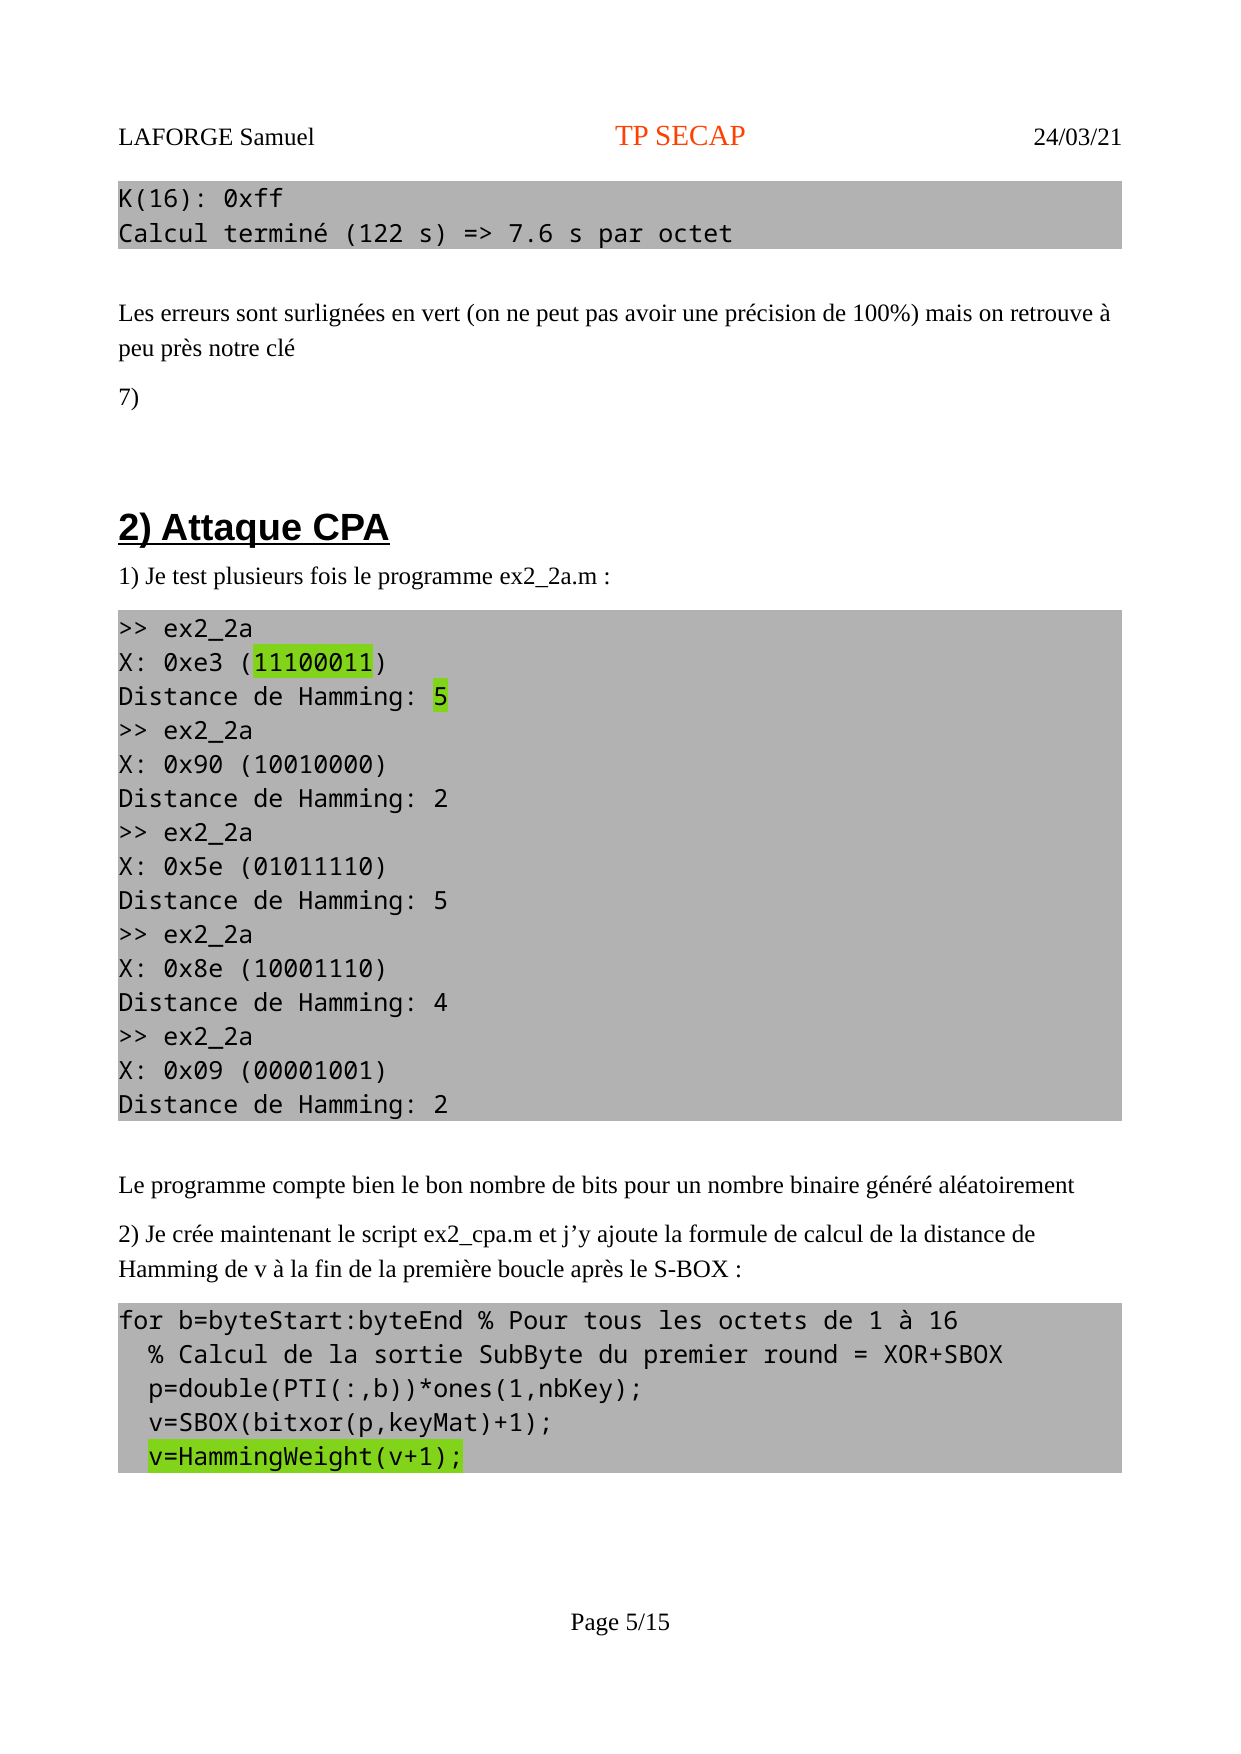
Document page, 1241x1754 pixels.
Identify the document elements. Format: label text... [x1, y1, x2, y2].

subtitle 2) Attaque CPA [118, 505, 1122, 549]
text K(16): 0xff [118, 181, 1122, 215]
text Calcul terminé (122 s) => 7.6 s par octet [118, 215, 1122, 249]
text >> ex2_2a [118, 814, 1122, 849]
text X: 0x09 (00001001) [118, 1053, 1122, 1087]
text Le programme compte bien le bon nombre de bits pour un nombre binaire généré aléatoirement [118, 1170, 1122, 1199]
text v=HammingWeight(v+1); [118, 1439, 1122, 1473]
text Les erreurs sont surlignées en vert (on ne peut pas avoir une précision de 100%) mais on retrouve à peu près notre clé [118, 298, 1122, 362]
text X: 0xe3 (11100011) [118, 644, 1122, 678]
text Distance de Hamming: 2 [118, 781, 1122, 814]
text v=SBOX(bitxor(p,keyMat)+1); [118, 1405, 1122, 1439]
text p=double(PTI(:,b))*ones(1,nbKey); [118, 1371, 1122, 1405]
text for b=byteStart:byteEnd % Pour tous les octets de 1 à 16 [118, 1303, 1122, 1337]
text >> ex2_2a [118, 1019, 1122, 1053]
text X: 0x8e (10001110) [118, 951, 1122, 985]
text Distance de Hamming: 2 [118, 1087, 1122, 1121]
text 7) [118, 382, 1122, 411]
text Distance de Hamming: 5 [118, 883, 1122, 917]
text Distance de Hamming: 5 [118, 678, 1122, 712]
text X: 0x5e (01011110) [118, 849, 1122, 883]
text X: 0x90 (10010000) [118, 746, 1122, 781]
text % Calcul de la sortie SubByte du premier round = XOR+SBOX [118, 1337, 1122, 1371]
text >> ex2_2a [118, 712, 1122, 746]
text >> ex2_2a [118, 610, 1122, 644]
text >> ex2_2a [118, 917, 1122, 951]
text 2) Je crée maintenant le script ex2_cpa.m et j’y ajoute la formule de calcul de la distance de Hamming de v à la fin de la première boucle après le S-BOX : [118, 1219, 1122, 1282]
text 1) Je test plusieurs fois le programme ex2_2a.m : [118, 561, 1122, 590]
text Distance de Hamming: 4 [118, 985, 1122, 1019]
